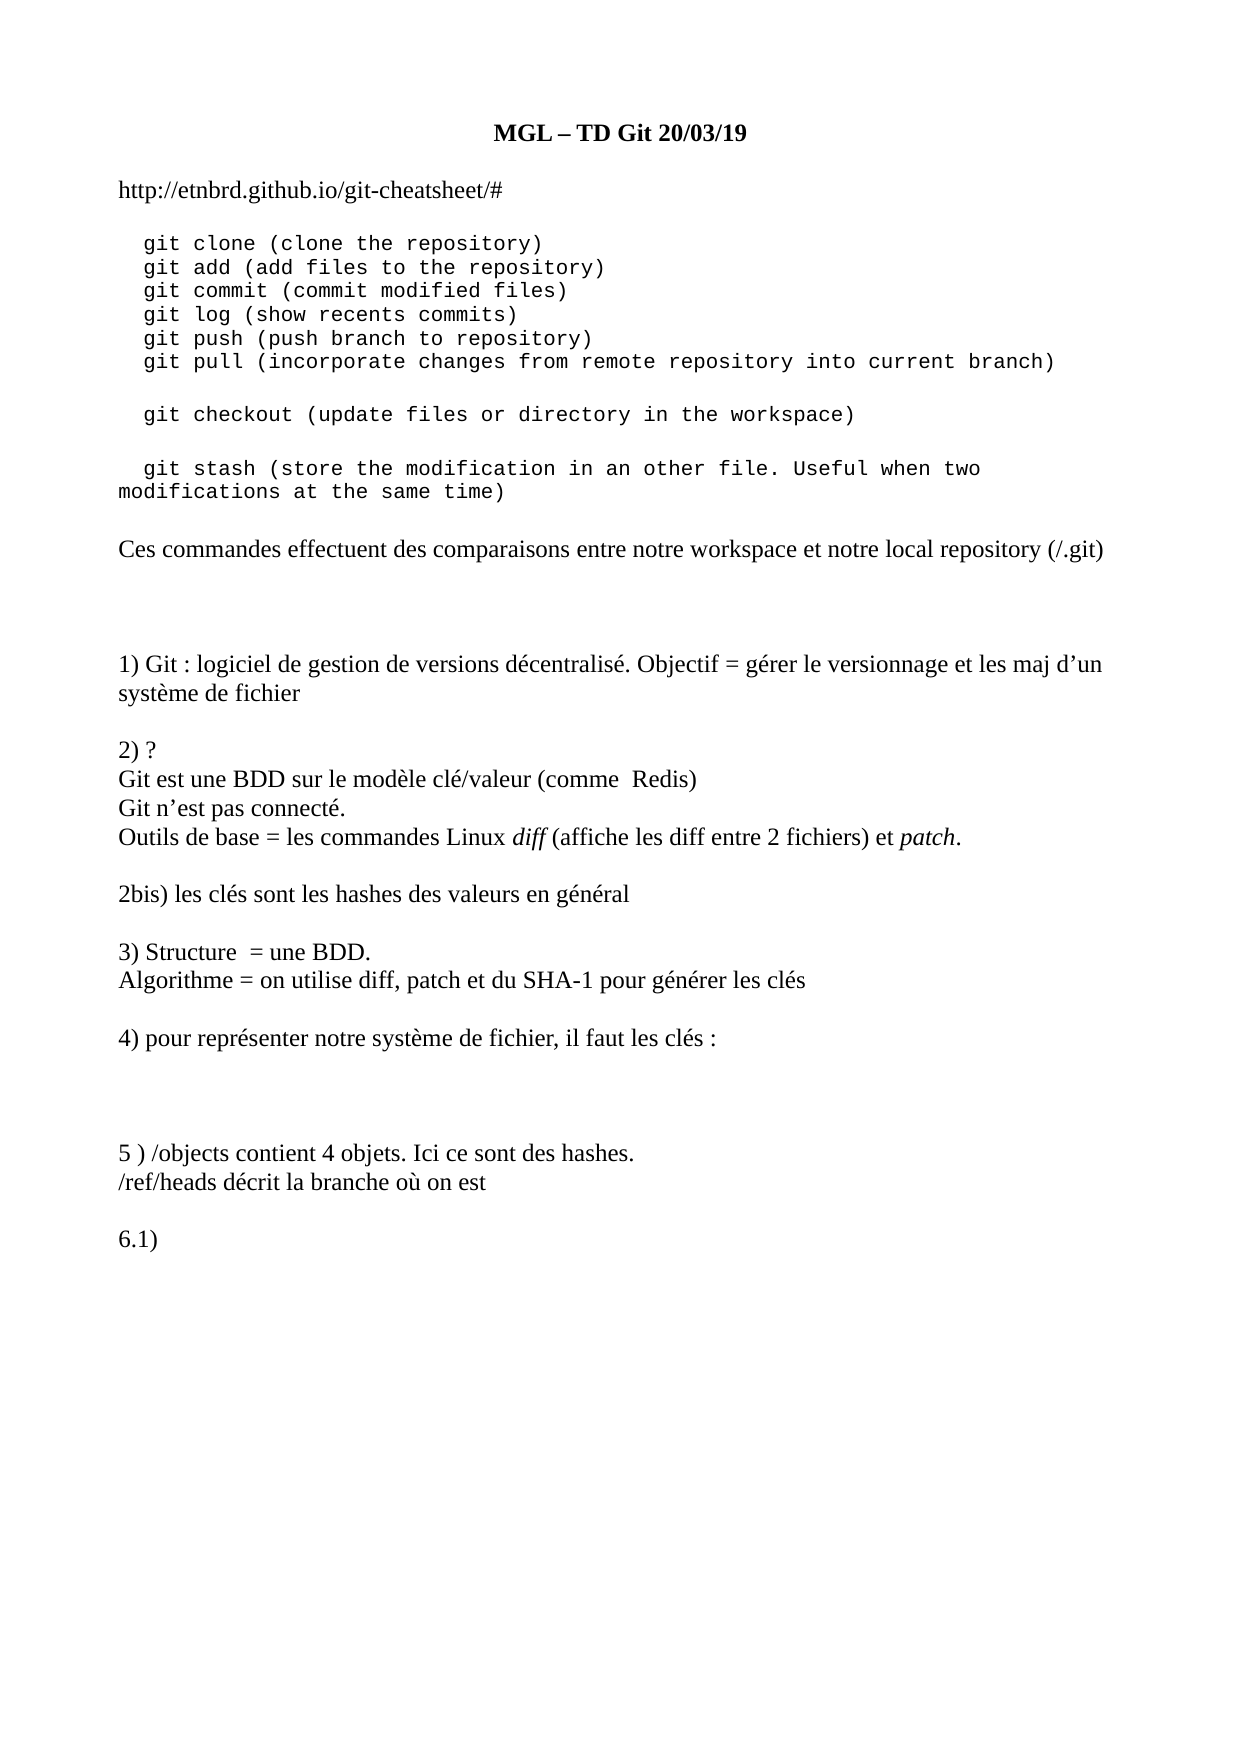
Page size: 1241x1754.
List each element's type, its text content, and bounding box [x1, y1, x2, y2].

text git stash (store the modification in an other file. Useful when two modifications at the same time) [118, 458, 1122, 505]
text git pull (incorporate changes from remote repository into current branch) [118, 351, 1122, 375]
text Git n’est pas connecté. [118, 793, 1122, 822]
text 4) pour représenter notre système de fichier, il faut les clés : [118, 1023, 1122, 1052]
text git add (add files to the repository) [118, 257, 1122, 280]
text 6.1) [118, 1224, 1122, 1253]
text git clone (clone the repository) [118, 233, 1122, 257]
text http://etnbrd.github.io/git-cheatsheet/# [118, 176, 1122, 204]
text 1) Git : logiciel de gestion de versions décentralisé. Objectif = gérer le versionnage et les maj d’un système de fichier [118, 649, 1122, 707]
text 2bis) les clés sont les hashes des valeurs en général [118, 879, 1122, 908]
text Algorithme = on utilise diff, patch et du SHA-1 pour générer les clés [118, 966, 1122, 994]
text /ref/heads décrit la branche où on est [118, 1167, 1122, 1196]
text 5 ) /objects contient 4 objets. Ici ce sont des hashes. [118, 1138, 1122, 1167]
text git push (push branch to repository) [118, 328, 1122, 351]
text MGL – TD Git 20/03/19 [118, 118, 1122, 147]
text Git est une BDD sur le modèle clé/valeur (comme Redis) [118, 764, 1122, 793]
text git checkout (update files or directory in the workspace) [118, 404, 1122, 428]
text Outils de base = les commandes Linux diff (affiche les diff entre 2 fichiers) et patch. [118, 822, 1122, 851]
text git log (show recents commits) [118, 304, 1122, 328]
text git commit (commit modified files) [118, 280, 1122, 304]
text Ces commandes effectuent des comparaisons entre notre workspace et notre local repository (/.git) [118, 534, 1122, 563]
text 2) ? [118, 736, 1122, 764]
text 3) Structure = une BDD. [118, 937, 1122, 966]
